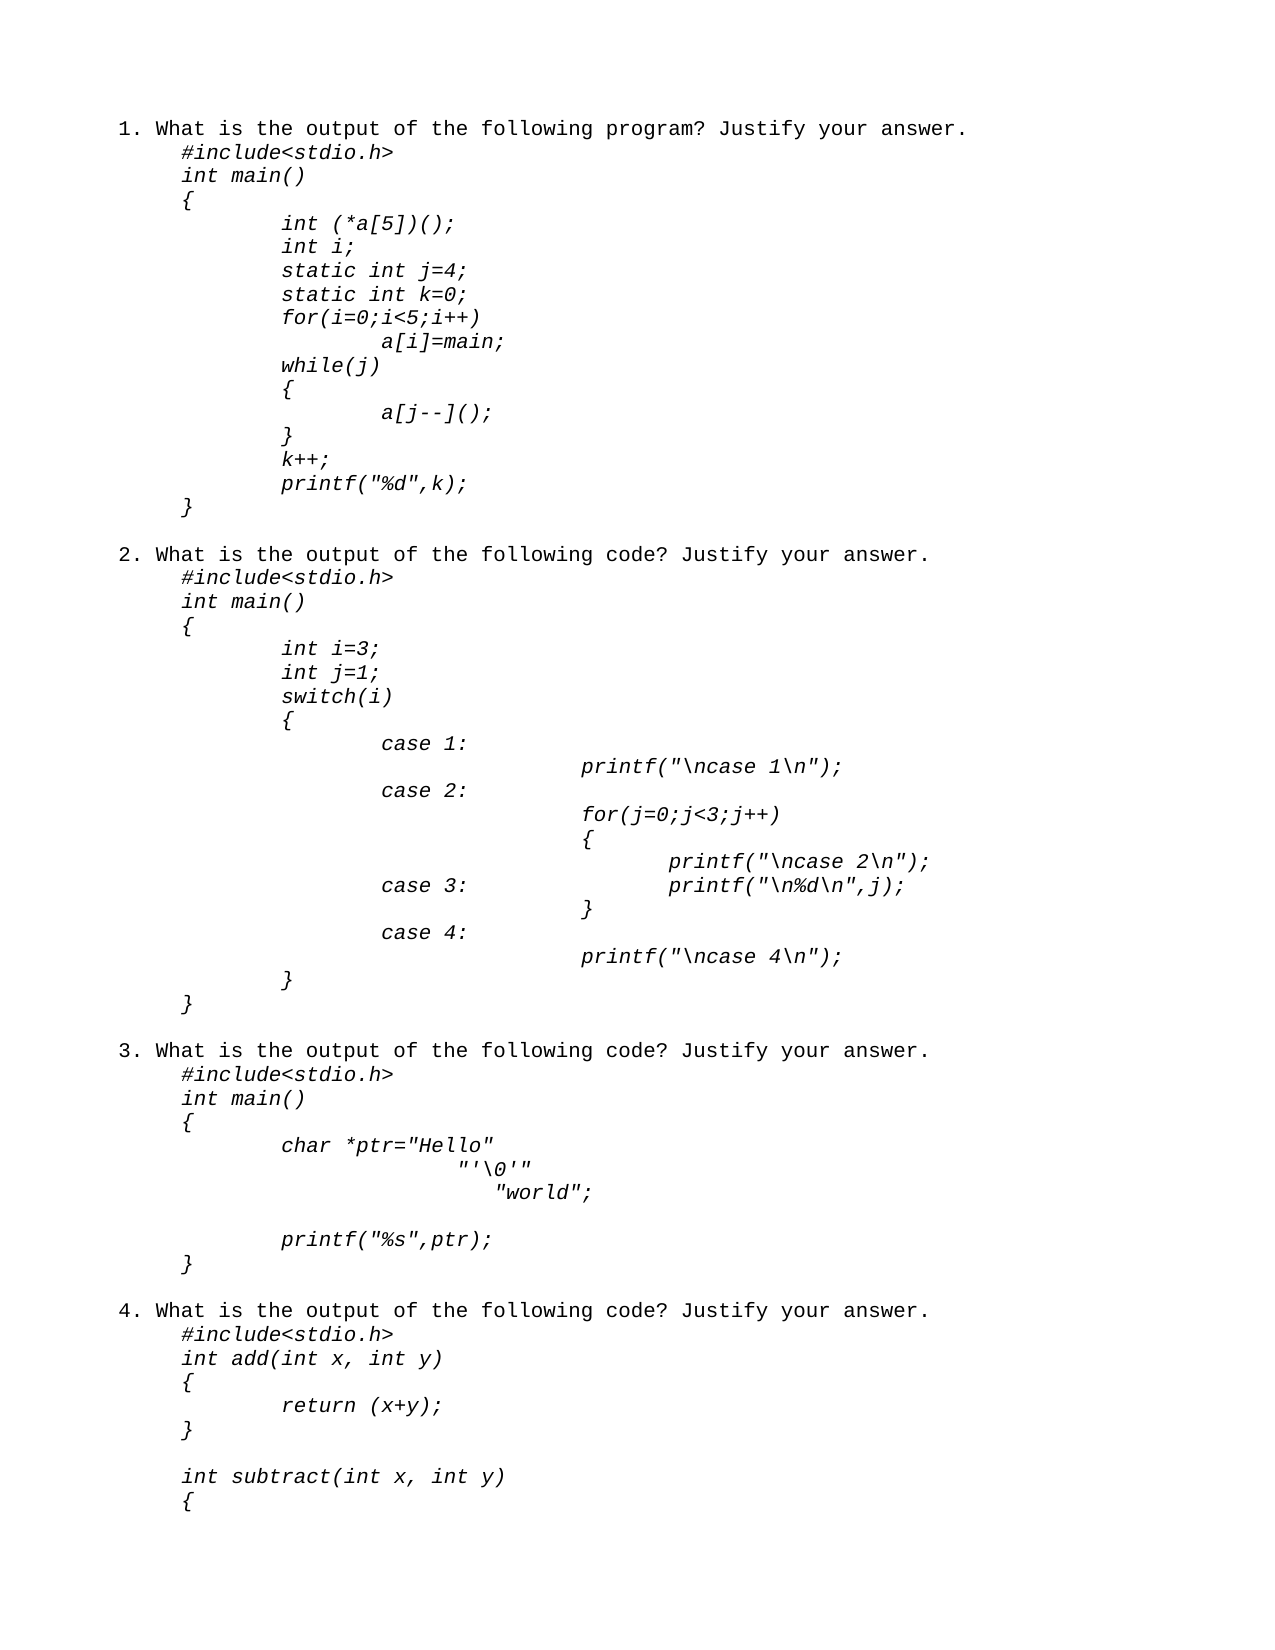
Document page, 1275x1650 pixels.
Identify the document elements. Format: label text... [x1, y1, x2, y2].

text { [181, 1371, 1157, 1395]
text a[j--](); [181, 402, 1157, 426]
text "'\0'" [181, 1158, 1157, 1182]
text } [181, 1253, 1157, 1277]
text { [181, 1111, 1157, 1135]
text { [181, 827, 1157, 851]
text 1. What is the output of the following program? Justify your answer. [118, 118, 1157, 142]
text int main() [181, 165, 1157, 189]
text while(j) [181, 354, 1157, 378]
text int add(int x, int y) [181, 1348, 1157, 1371]
text k++; [181, 449, 1157, 473]
text char *ptr="Hello" [181, 1135, 1157, 1158]
text printf("%s",ptr); [181, 1229, 1157, 1253]
text printf("\ncase 2\n"); [181, 851, 1157, 875]
text int main() [181, 591, 1157, 615]
text "world"; [181, 1182, 1157, 1206]
text case 2: [181, 780, 1157, 804]
text #include<stdio.h> [181, 1064, 1157, 1088]
text #include<stdio.h> [181, 142, 1157, 165]
text printf("%d",k); [181, 473, 1157, 496]
text #include<stdio.h> [181, 1324, 1157, 1348]
text 4. What is the output of the following code? Justify your answer. [118, 1300, 1157, 1324]
text for(i=0;i<5;i++) [181, 307, 1157, 331]
text a[i]=main; [181, 331, 1157, 354]
text { [181, 378, 1157, 402]
text } [181, 898, 1157, 922]
text printf("\ncase 4\n"); [181, 946, 1157, 969]
text for(j=0;j<3;j++) [181, 804, 1157, 827]
text } [181, 496, 1157, 520]
text case 3: printf("\n%d\n",j); [181, 875, 1157, 898]
text } [181, 993, 1157, 1017]
text { [181, 189, 1157, 213]
text switch(i) [181, 686, 1157, 709]
text { [181, 615, 1157, 638]
text { [181, 1489, 1157, 1513]
text int i=3; [181, 638, 1157, 662]
text { [181, 709, 1157, 733]
text int main() [181, 1088, 1157, 1111]
text static int k=0; [181, 284, 1157, 307]
text case 1: [181, 733, 1157, 757]
text } [181, 969, 1157, 993]
text } [181, 426, 1157, 449]
text #include<stdio.h> [181, 567, 1157, 591]
text int j=1; [181, 662, 1157, 686]
text 3. What is the output of the following code? Justify your answer. [118, 1040, 1157, 1064]
text printf("\ncase 1\n"); [181, 757, 1157, 780]
text 2. What is the output of the following code? Justify your answer. [118, 544, 1157, 567]
text int subtract(int x, int y) [181, 1466, 1157, 1489]
text static int j=4; [181, 260, 1157, 284]
text int i; [181, 236, 1157, 260]
text int (*a[5])(); [181, 213, 1157, 236]
text } [181, 1419, 1157, 1442]
text return (x+y); [181, 1395, 1157, 1419]
text case 4: [181, 922, 1157, 946]
